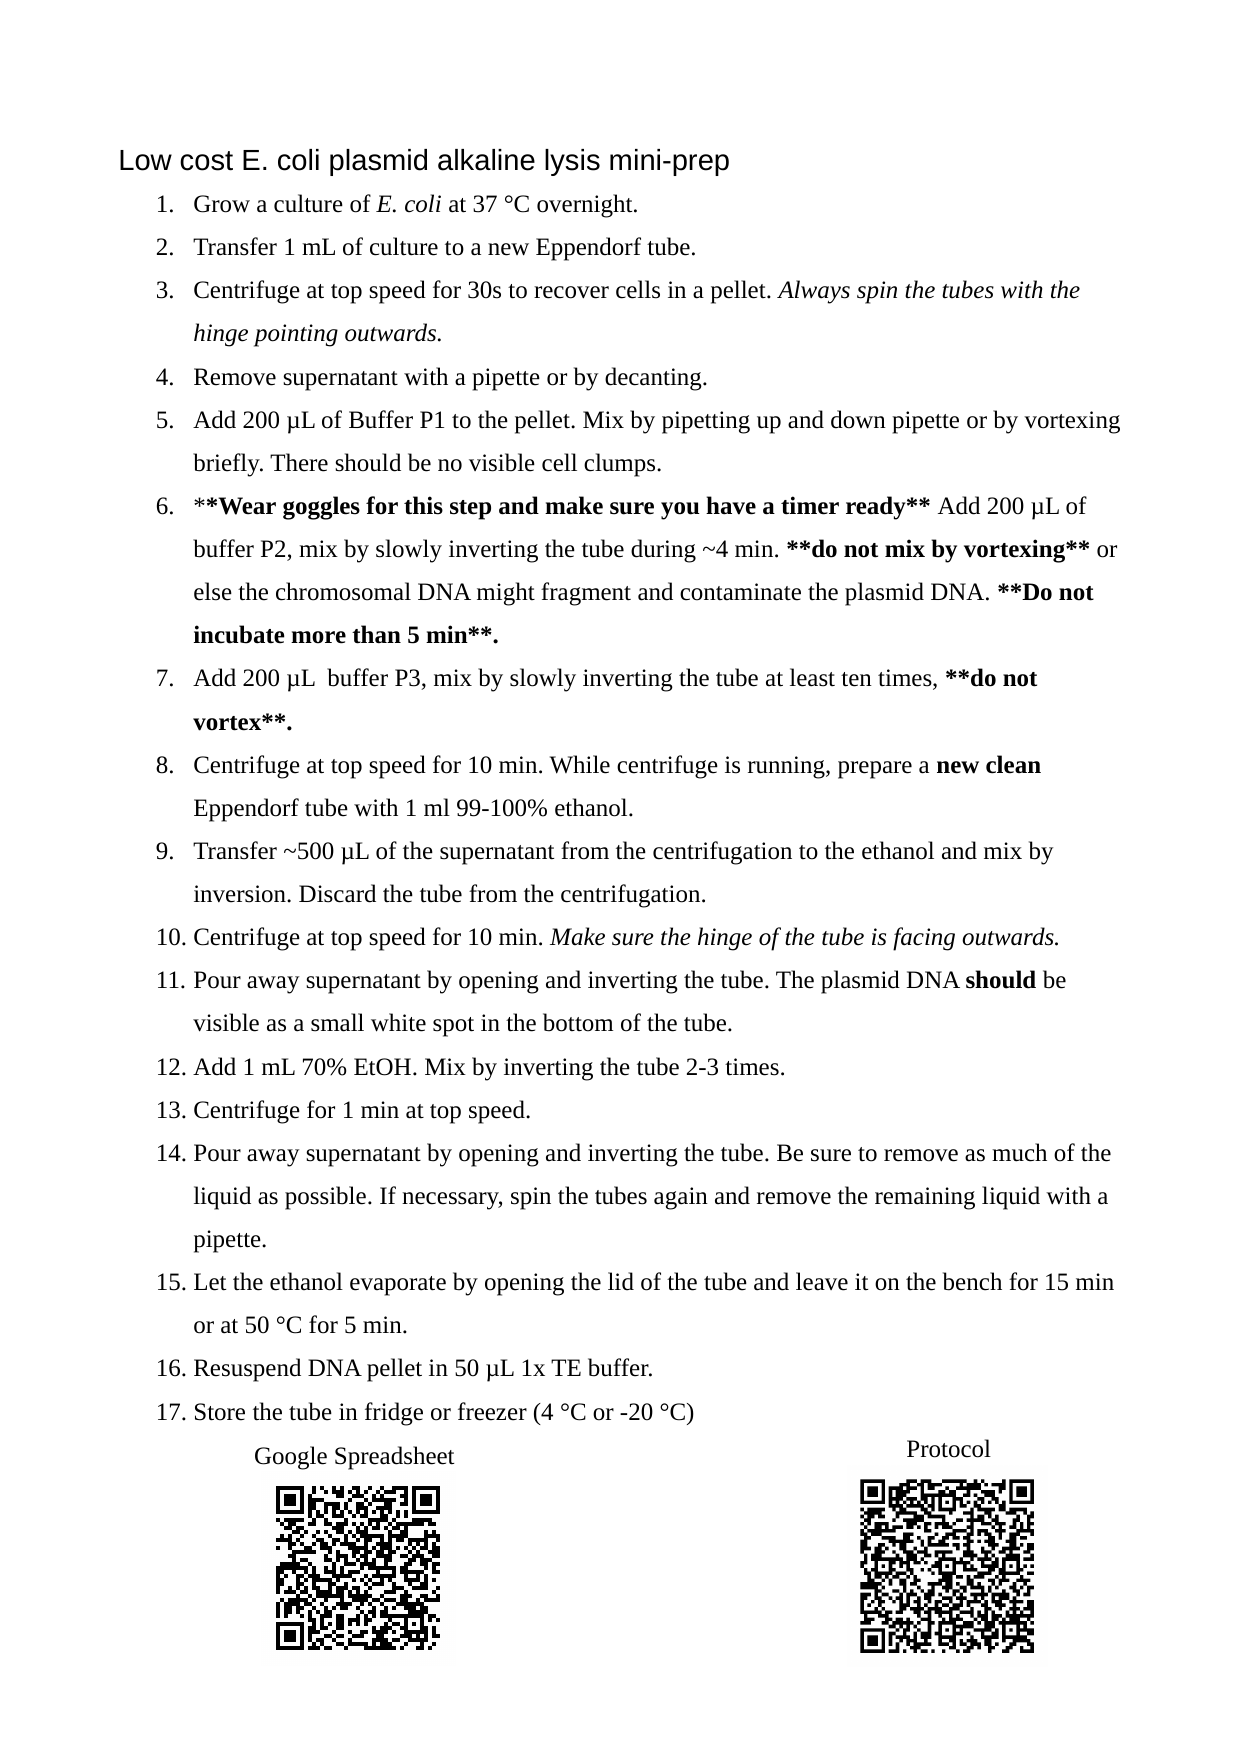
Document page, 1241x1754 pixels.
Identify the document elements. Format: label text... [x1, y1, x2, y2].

subtitle Low cost E. coli plasmid alkaline lysis mini-prep [118, 143, 1122, 177]
list Add 1 mL 70% EtOH. Mix by inverting the tube 2-3 times. [156, 1052, 1122, 1080]
list Centrifuge at top speed for 10 min. While centrifuge is running, prepare a new clean Eppendorf tube with 1 ml 99-100% ethanol. [156, 750, 1122, 822]
list Remove supernatant with a pipette or by decanting. [156, 362, 1122, 390]
list Store the tube in fridge or freezer (4 °C or -20 °C) [156, 1397, 1122, 1425]
list Centrifuge at top speed for 10 min. Make sure the hinge of the tube is facing outwards. [156, 922, 1122, 951]
list Transfer ~500 µL of the supernatant from the centrifugation to the ethanol and mix by inversion. Discard the tube from the centrifugation. [156, 836, 1122, 908]
list Transfer 1 mL of culture to a new Eppendorf tube. [156, 232, 1122, 261]
list Centrifuge at top speed for 30s to recover cells in a pellet. Always spin the tubes with the hinge pointing outwards. [156, 275, 1122, 347]
list Resuspend DNA pellet in 50 µL 1x TE buffer. [156, 1353, 1122, 1382]
list Let the ethanol evaporate by opening the lid of the tube and leave it on the bench for 15 min or at 50 °C for 5 min. [156, 1267, 1122, 1339]
list Add 200 µL buffer P3, mix by slowly inverting the tube at least ten times, **do not vortex**. [156, 663, 1122, 735]
list Pour away supernatant by opening and inverting the tube. The plasmid DNA should be visible as a small white spot in the bottom of the tube. [156, 965, 1122, 1037]
list Pour away supernatant by opening and inverting the tube. Be sure to remove as much of the liquid as possible. If necessary, spin the tubes again and remove the remaining liquid with a pipette. [156, 1138, 1122, 1253]
list Centrifuge for 1 min at top speed. [156, 1095, 1122, 1123]
list Add 200 µL of Buffer P1 to the pellet. Mix by pipetting up and down pipette or by vortexing briefly. There should be no visible cell clumps. [156, 405, 1122, 477]
picture [260, 1471, 456, 1666]
list **Wear goggles for this step and make sure you have a timer ready** Add 200 µL of buffer P2, mix by slowly inverting the tube during ~4 min. **do not mix by vortexing** or else the chromosomal DNA might fragment and contaminate the plasmid DNA. **Do not incubate more than 5 min**. [156, 491, 1122, 649]
picture [846, 1465, 1048, 1667]
list Grow a culture of E. coli at 37 °C overnight. [156, 189, 1122, 218]
